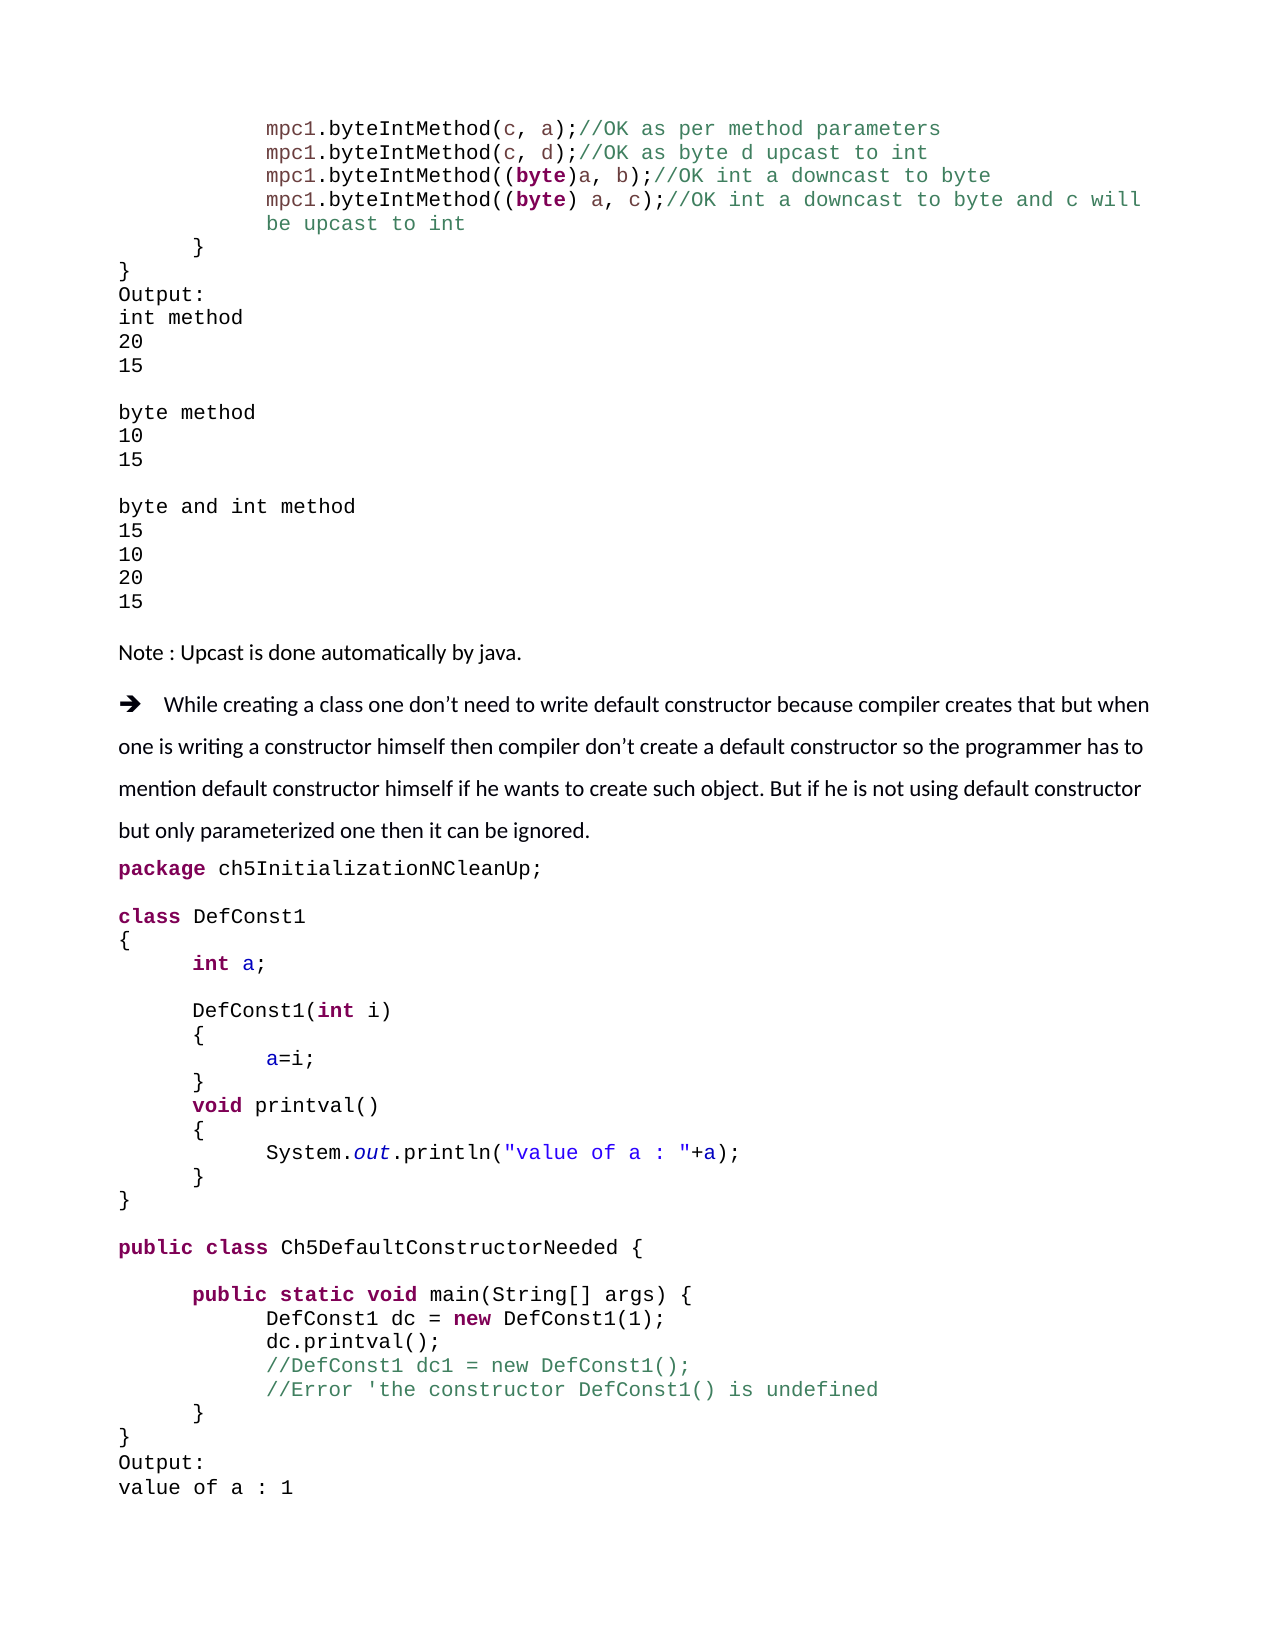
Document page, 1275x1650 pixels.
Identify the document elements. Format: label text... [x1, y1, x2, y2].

text DefConst1 dc = new DefConst1(1); [118, 1308, 1157, 1331]
text 20 [118, 567, 1157, 591]
text 15 [118, 591, 1157, 615]
text 20 [118, 331, 1157, 354]
text public static void main(String[] args) { [118, 1284, 1157, 1308]
text } [118, 236, 1157, 260]
text System.out.println("value of a : "+a); [118, 1142, 1157, 1166]
text } [118, 1426, 1157, 1449]
text mpc1.byteIntMethod(c, d);//OK as byte d upcast to int [118, 142, 1157, 165]
text mpc1.byteIntMethod((byte) a, c);//OK int a downcast to byte and c will be upcast to int [118, 189, 1157, 236]
text } [118, 1402, 1157, 1426]
text a=i; [118, 1048, 1157, 1071]
text DefConst1(int i) [118, 1000, 1157, 1024]
text package ch5InitializationNCleanUp; [118, 858, 1157, 882]
text class DefConst1 [118, 906, 1157, 929]
text mpc1.byteIntMethod((byte)a, b);//OK int a downcast to byte [118, 165, 1157, 189]
text 10 [118, 544, 1157, 567]
text value of a : 1 [118, 1474, 1157, 1499]
text } [118, 1189, 1157, 1213]
text public class Ch5DefaultConstructorNeeded { [118, 1237, 1157, 1260]
text mpc1.byteIntMethod(c, a);//OK as per method parameters [118, 118, 1157, 142]
text 10 [118, 426, 1157, 449]
text Output: [118, 1449, 1157, 1474]
text int a; [118, 953, 1157, 977]
text //DefConst1 dc1 = new DefConst1(); [118, 1355, 1157, 1379]
text } [118, 260, 1157, 284]
text void printval() [118, 1095, 1157, 1118]
text dc.printval(); [118, 1331, 1157, 1355]
text } [118, 1166, 1157, 1189]
list While creating a class one don’t need to write default constructor because compiler creates that but when one is writing a constructor himself then compiler don’t create a default constructor so the programmer has to mention default constructor himself if he wants to create such object. But if he is not using default constructor but only parameterized one then it can be ignored. [118, 691, 1157, 844]
text byte and int method [118, 496, 1157, 520]
text } [118, 1071, 1157, 1095]
text { [118, 1024, 1157, 1048]
text { [118, 1118, 1157, 1142]
text 15 [118, 449, 1157, 473]
text 15 [118, 520, 1157, 544]
text { [118, 929, 1157, 953]
text //Error 'the constructor DefConst1() is undefined [118, 1379, 1157, 1402]
text Note : Upcast is done automatically by java. [118, 638, 1157, 667]
text 15 [118, 354, 1157, 378]
text byte method [118, 402, 1157, 426]
text int method [118, 307, 1157, 331]
text Output: [118, 284, 1157, 307]
